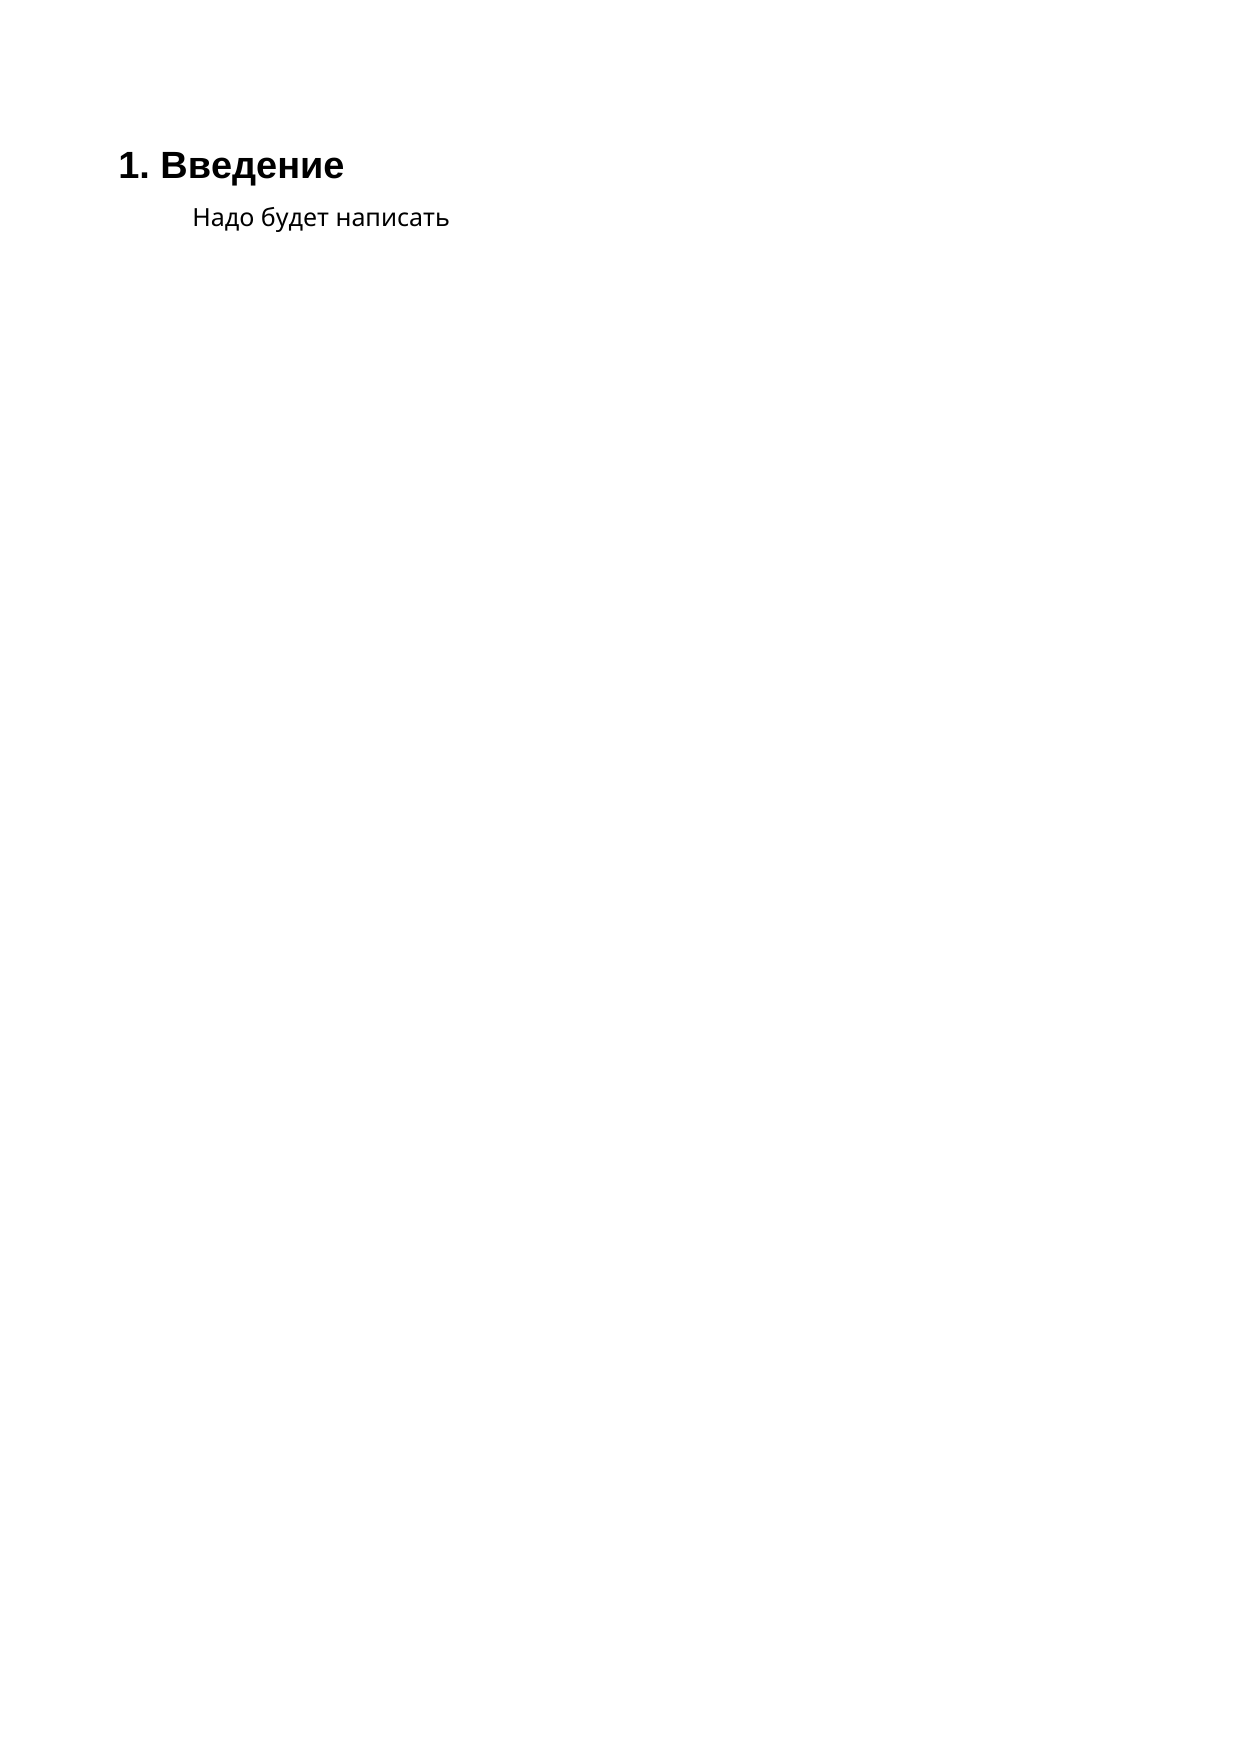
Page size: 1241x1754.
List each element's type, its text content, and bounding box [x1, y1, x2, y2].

subtitle 1. Введение [118, 143, 1122, 187]
text Надо будет написать [118, 199, 1122, 233]
